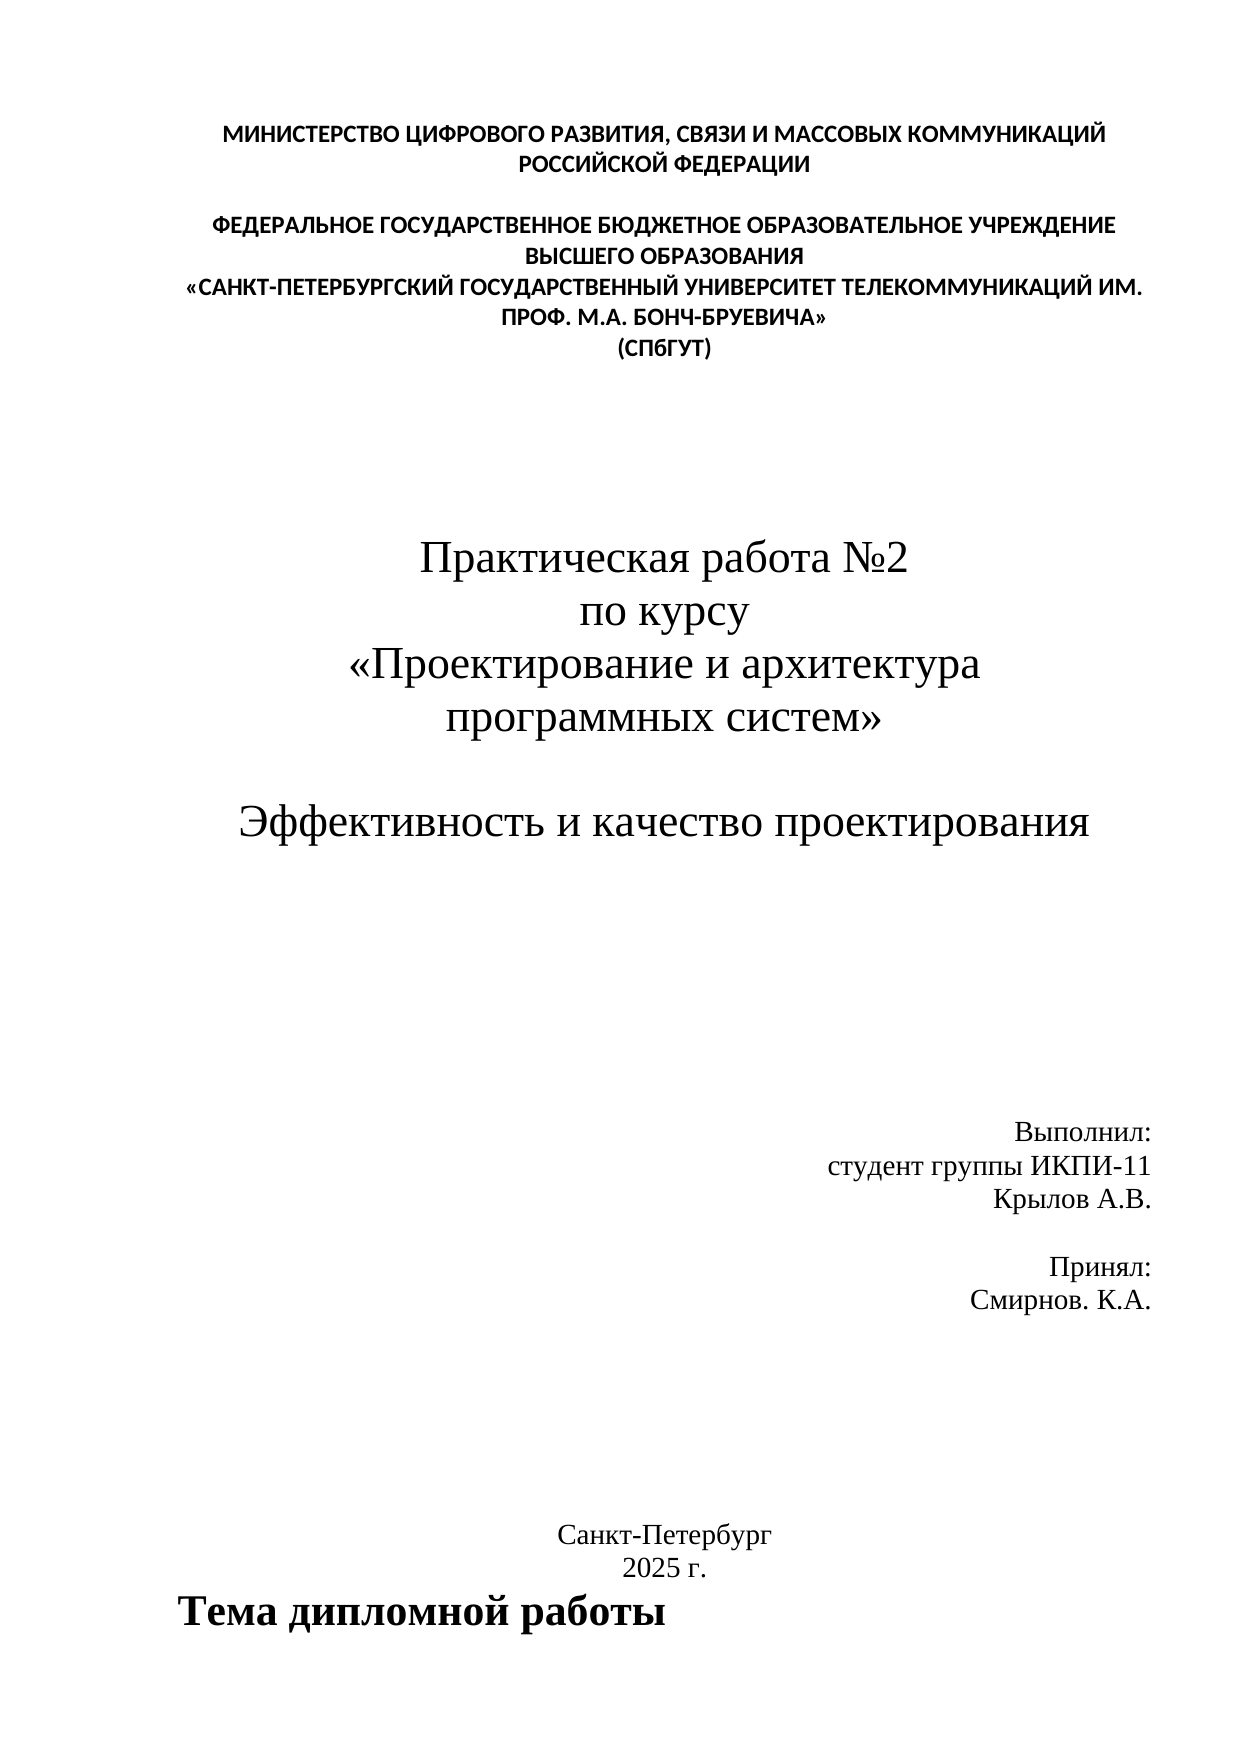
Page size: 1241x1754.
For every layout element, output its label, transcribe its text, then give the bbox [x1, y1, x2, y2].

text ФЕДЕРАЛЬНОЕ ГОСУДАРСТВЕННОЕ БЮДЖЕТНОЕ ОБРАЗОВАТЕЛЬНОЕ УЧРЕЖДЕНИЕ ВЫСШЕГО ОБРАЗОВАНИЯ [177, 210, 1152, 271]
text МИНИСТЕРСТВО ЦИФРОВОГО РАЗВИТИЯ, СВЯЗИ И МАССОВЫХ КОММУНИКАЦИЙ РОССИЙСКОЙ ФЕДЕРАЦИИ [177, 118, 1152, 179]
text Выполнил: [177, 1114, 1152, 1148]
text «САНКТ-ПЕТЕРБУРГСКИЙ ГОСУДАРСТВЕННЫЙ УНИВЕРСИТЕТ ТЕЛЕКОММУНИКАЦИЙ ИМ. ПРОФ. М.А. БОНЧ-БРУЕВИЧА» [177, 271, 1152, 332]
text Практическая работа №2 [177, 530, 1152, 583]
text Смирнов. К.А. [177, 1282, 1152, 1316]
text 2025 г. [177, 1551, 1152, 1584]
text Тема дипломной работы [177, 1584, 1152, 1634]
text «Проектирование и архитектура [177, 635, 1152, 688]
text программных систем» [177, 688, 1152, 741]
text (СПбГУТ) [177, 332, 1152, 362]
text Крылов А.В. [177, 1182, 1152, 1215]
text по курсу [177, 583, 1152, 635]
text Принял: [177, 1249, 1152, 1282]
text Санкт-Петербург [177, 1517, 1152, 1551]
text студент группы ИКПИ-11 [177, 1148, 1152, 1182]
text Эффективность и качество проектирования [177, 793, 1152, 846]
